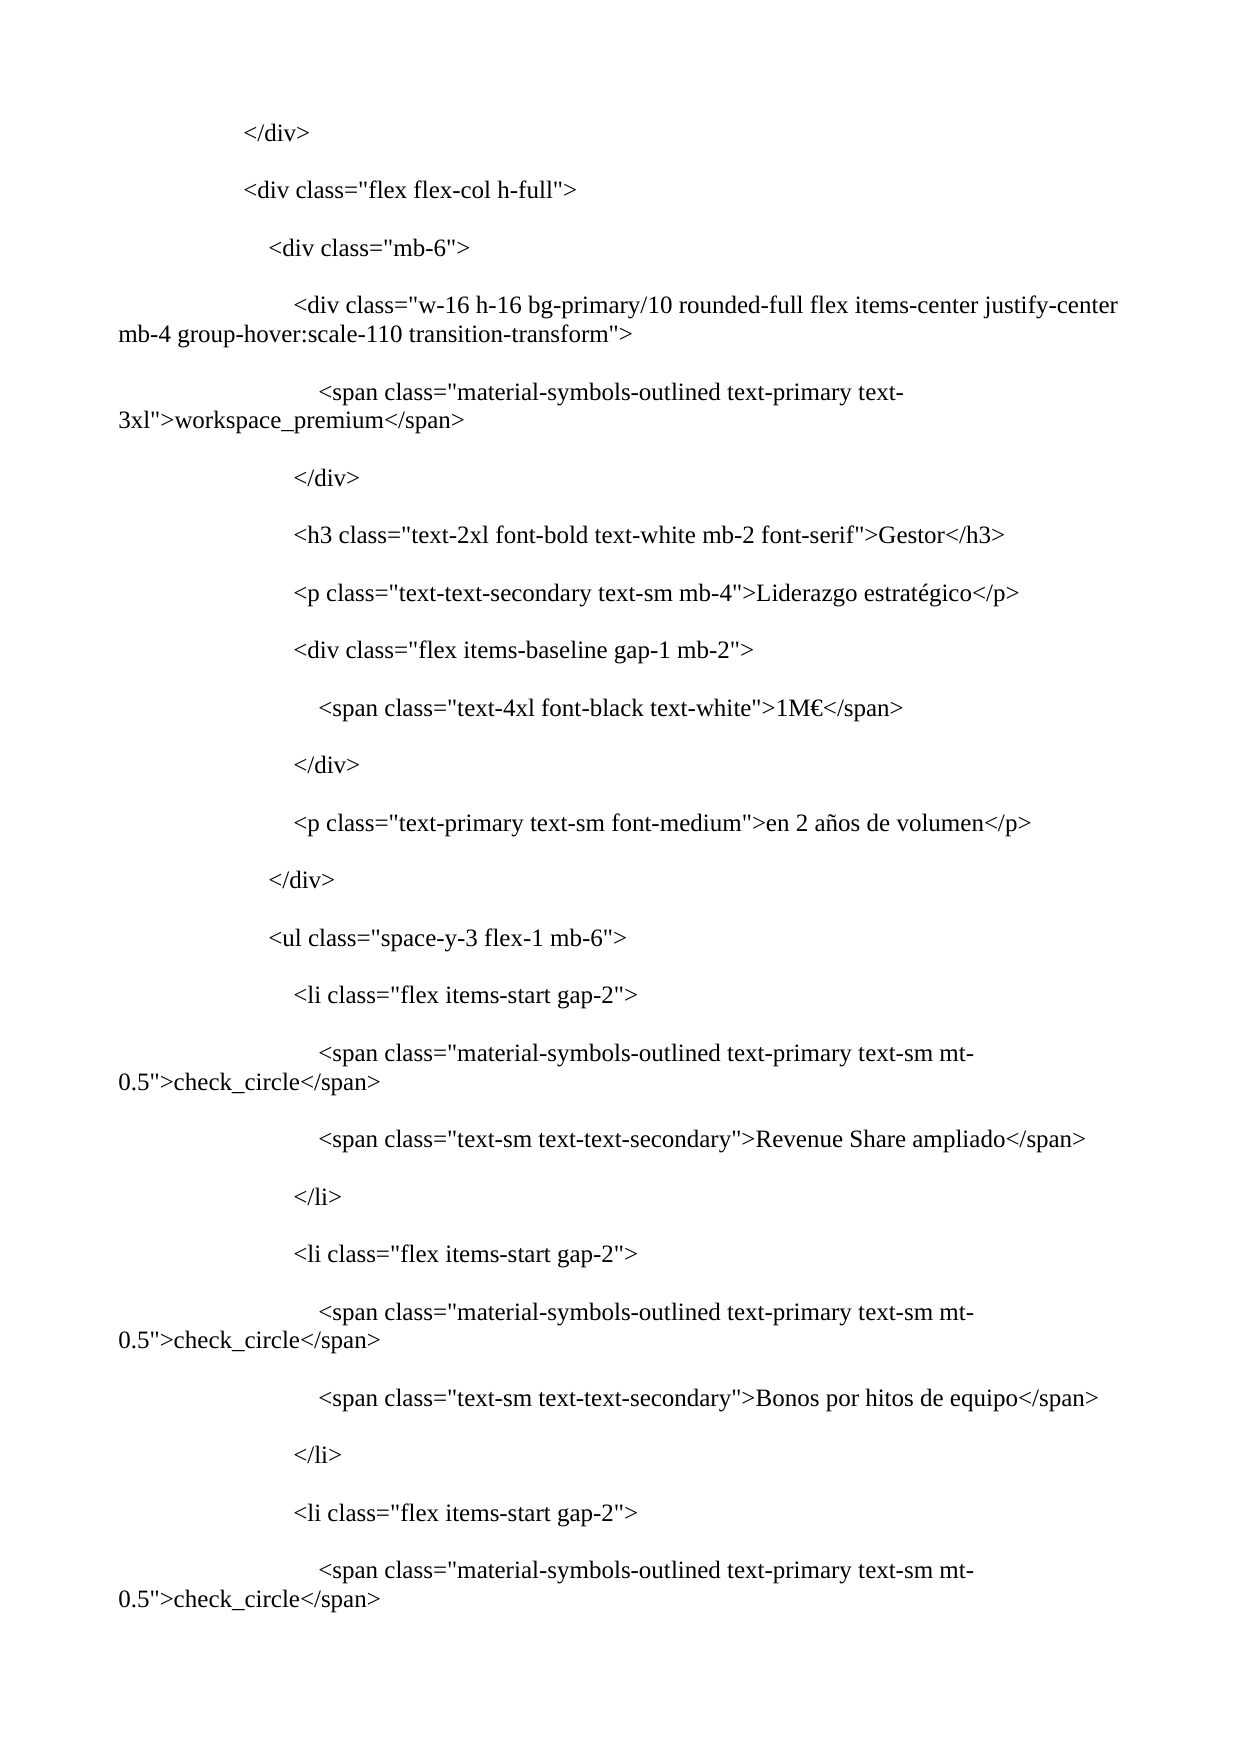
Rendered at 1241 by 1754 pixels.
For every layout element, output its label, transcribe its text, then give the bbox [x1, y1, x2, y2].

table_cell </div> <div class="flex flex-col h-full"> <div class="mb-6"> <div class="w-16 h-16 bg-primary/10 rounded-full flex items-center justify-center mb-4 group-hover:scale-110 transition-transform"> <span class="material-symbols-outlined text-primary text-3xl">workspace_premium</span> </div> <h3 class="text-2xl font-bold text-white mb-2 font-serif">Gestor</h3> <p class="text-text-secondary text-sm mb-4">Liderazgo estratégico</p> <div class="flex items-baseline gap-1 mb-2"> <span class="text-4xl font-black text-white">1M€</span> </div> <p class="text-primary text-sm font-medium">en 2 años de volumen</p> </div> <ul class="space-y-3 flex-1 mb-6"> <li class="flex items-start gap-2"> <span class="material-symbols-outlined text-primary text-sm mt-0.5">check_circle</span> <span class="text-sm text-text-secondary">Revenue Share ampliado</span> </li> <li class="flex items-start gap-2"> <span class="material-symbols-outlined text-primary text-sm mt-0.5">check_circle</span> <span class="text-sm text-text-secondary">Bonos por hitos de equipo</span> </li> <li class="flex items-start gap-2"> <span class="material-symbols-outlined text-primary text-sm mt-0.5">check_circle</span> [118, 118, 1122, 1613]
